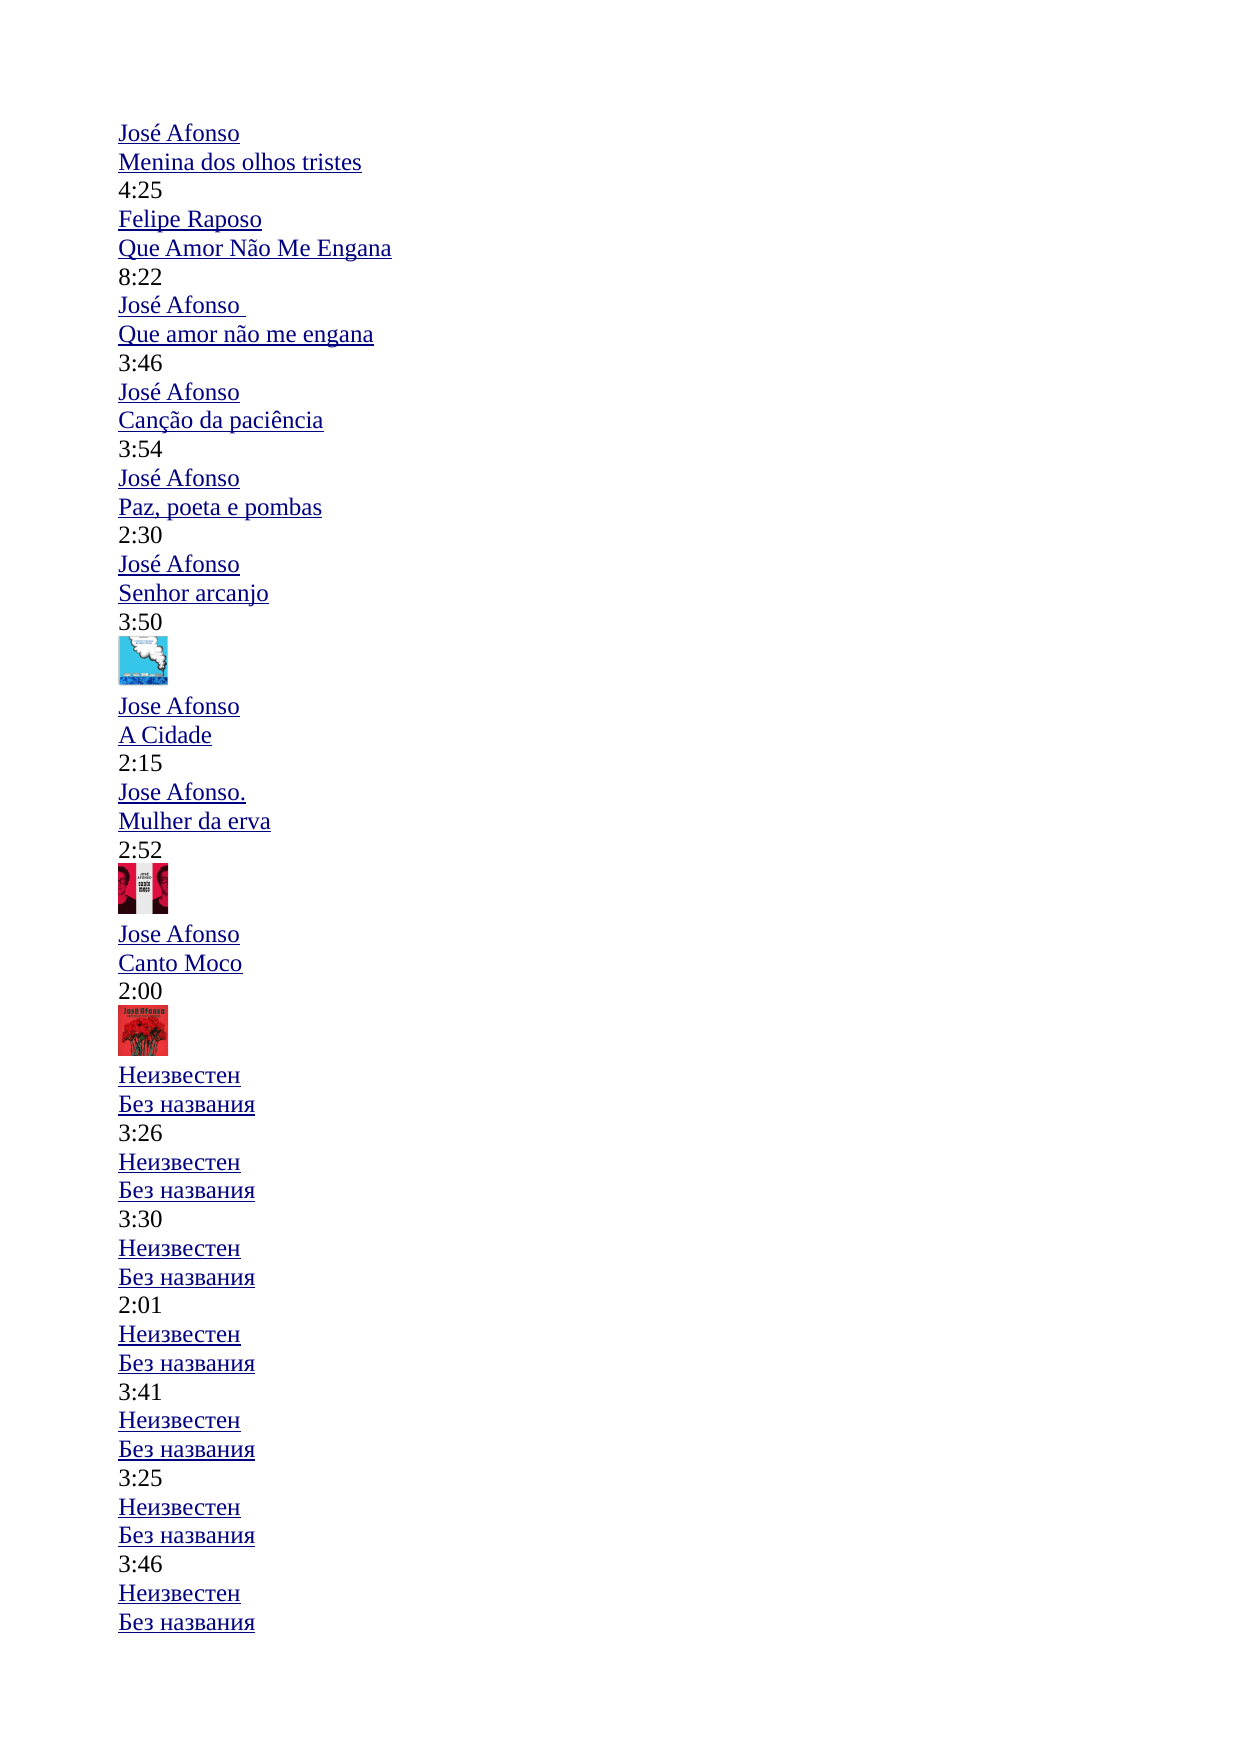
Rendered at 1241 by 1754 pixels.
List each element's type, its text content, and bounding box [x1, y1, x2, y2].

picture [118, 863, 169, 914]
text 3:50 [118, 607, 1122, 636]
text Неизвестен [118, 1406, 1122, 1434]
text 3:46 [118, 1549, 1122, 1578]
text Senhor arcanjo [118, 578, 1122, 607]
text Без названия [118, 1262, 1122, 1291]
text Mulher da erva [118, 806, 1122, 835]
text José Afonso [118, 463, 1122, 492]
text Que Amor Não Me Engana [118, 233, 1122, 262]
text 8:22 [118, 262, 1122, 291]
text A Cidade [118, 720, 1122, 748]
text 3:30 [118, 1204, 1122, 1233]
text 3:46 [118, 348, 1122, 377]
text 2:52 [118, 835, 1122, 863]
text Без названия [118, 1348, 1122, 1377]
text José Afonso [118, 549, 1122, 578]
picture [118, 635, 169, 686]
text Felipe Raposo [118, 204, 1122, 233]
text 3:41 [118, 1377, 1122, 1406]
text Неизвестен [118, 1319, 1122, 1348]
text 3:54 [118, 434, 1122, 463]
text Неизвестен [118, 1578, 1122, 1607]
text Без названия [118, 1089, 1122, 1118]
text Без названия [118, 1607, 1122, 1636]
text Без названия [118, 1521, 1122, 1549]
text Jose Afonso [118, 919, 1122, 948]
text 2:00 [118, 976, 1122, 1005]
text 2:30 [118, 521, 1122, 549]
text 4:25 [118, 176, 1122, 204]
text Jose Afonso. [118, 777, 1122, 806]
text 3:25 [118, 1463, 1122, 1492]
text Menina dos olhos tristes [118, 147, 1122, 176]
text 2:01 [118, 1291, 1122, 1319]
text Неизвестен [118, 1061, 1122, 1089]
text Неизвестен [118, 1233, 1122, 1262]
text Canção da paciência [118, 406, 1122, 434]
picture [118, 1005, 169, 1056]
text 2:15 [118, 748, 1122, 777]
text 3:26 [118, 1118, 1122, 1147]
text José Afonso [118, 291, 1122, 319]
text Jose Afonso [118, 691, 1122, 720]
text Que amor não me engana [118, 319, 1122, 348]
text Без названия [118, 1434, 1122, 1463]
text Без названия [118, 1176, 1122, 1204]
text Неизвестен [118, 1492, 1122, 1521]
text Canto Moco [118, 948, 1122, 976]
text José Afonso [118, 118, 1122, 147]
text Paz, poeta e pombas [118, 492, 1122, 521]
text José Afonso [118, 377, 1122, 406]
text Неизвестен [118, 1147, 1122, 1176]
